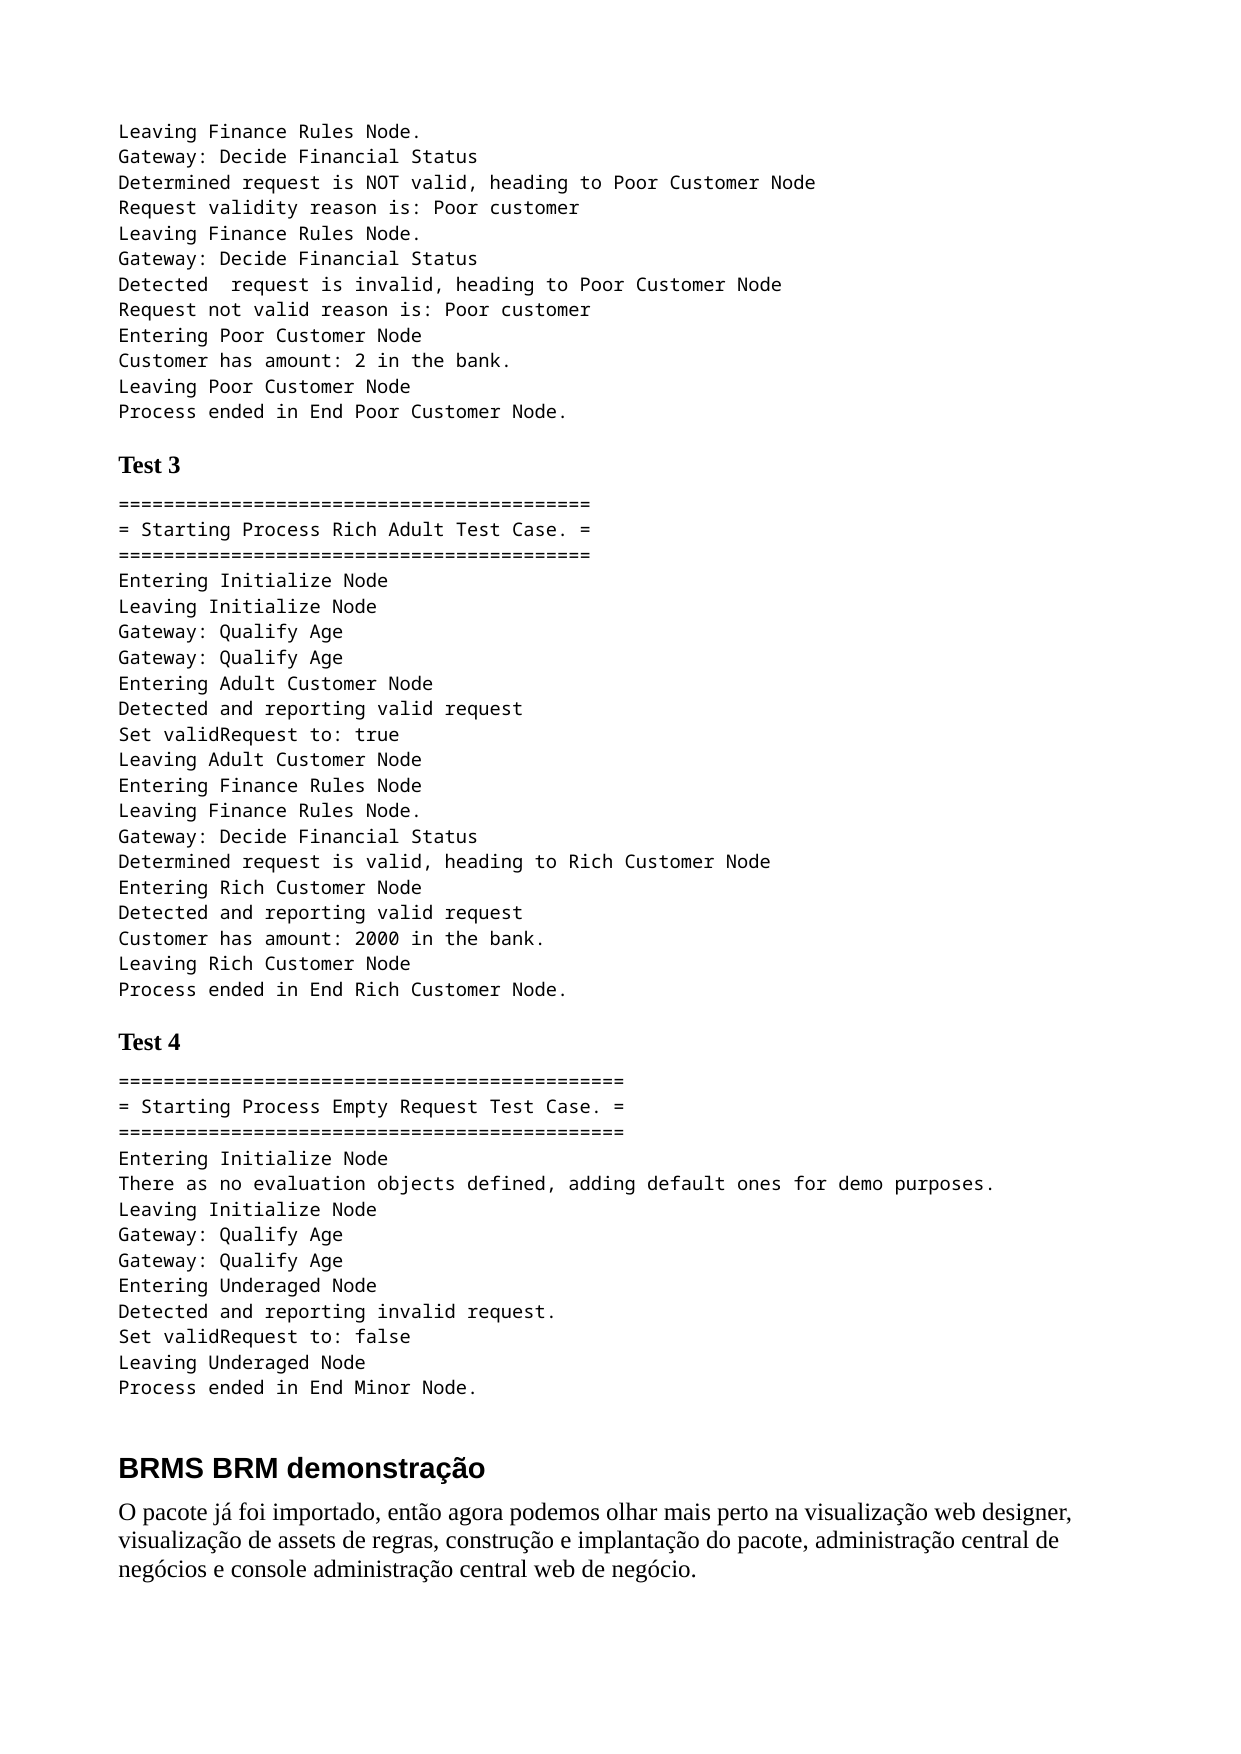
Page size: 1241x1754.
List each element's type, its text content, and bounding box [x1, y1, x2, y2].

text Request validity reason is: Poor customer [118, 195, 1122, 220]
text ============================================= [118, 1119, 1122, 1145]
text Entering Adult Customer Node [118, 670, 1122, 695]
text Process ended in End Minor Node. [118, 1374, 1122, 1400]
text = Starting Process Rich Adult Test Case. = [118, 517, 1122, 542]
text Entering Initialize Node [118, 568, 1122, 593]
text Detected and reporting valid request [118, 695, 1122, 721]
text Leaving Underaged Node [118, 1349, 1122, 1374]
text Gateway: Decide Financial Status [118, 246, 1122, 271]
text Leaving Adult Customer Node [118, 746, 1122, 772]
text Leaving Initialize Node [118, 593, 1122, 619]
text Entering Poor Customer Node [118, 322, 1122, 348]
text ========================================== [118, 491, 1122, 517]
text Detected and reporting invalid request. [118, 1298, 1122, 1323]
text Detected request is invalid, heading to Poor Customer Node [118, 271, 1122, 297]
text Set validRequest to: false [118, 1323, 1122, 1349]
text Leaving Initialize Node [118, 1196, 1122, 1221]
text Request not valid reason is: Poor customer [118, 297, 1122, 322]
text ========================================== [118, 542, 1122, 568]
text Test 4 [118, 1027, 1122, 1056]
text Gateway: Decide Financial Status [118, 823, 1122, 848]
text Determined request is NOT valid, heading to Poor Customer Node [118, 169, 1122, 195]
text Detected and reporting valid request [118, 899, 1122, 925]
text Leaving Poor Customer Node [118, 373, 1122, 399]
text Leaving Finance Rules Node. [118, 220, 1122, 246]
text Gateway: Qualify Age [118, 644, 1122, 670]
text Test 3 [118, 450, 1122, 479]
text Process ended in End Rich Customer Node. [118, 976, 1122, 1002]
text There as no evaluation objects defined, adding default ones for demo purposes. [118, 1170, 1122, 1196]
text Gateway: Qualify Age [118, 619, 1122, 644]
text Entering Finance Rules Node [118, 772, 1122, 797]
text Leaving Finance Rules Node. [118, 118, 1122, 144]
text Gateway: Decide Financial Status [118, 144, 1122, 169]
text Process ended in End Poor Customer Node. [118, 399, 1122, 424]
text Determined request is valid, heading to Rich Customer Node [118, 848, 1122, 874]
text Leaving Finance Rules Node. [118, 797, 1122, 823]
text Customer has amount: 2 in the bank. [118, 348, 1122, 373]
text O pacote já foi importado, então agora podemos olhar mais perto na visualização web designer, visualização de assets de regras, construção e implantação do pacote, administração central de negócios e console administração central web de negócio. [118, 1497, 1122, 1583]
subtitle BRMS BRM demonstração [118, 1451, 1122, 1484]
text Customer has amount: 2000 in the bank. [118, 925, 1122, 951]
text Set validRequest to: true [118, 721, 1122, 746]
text Entering Underaged Node [118, 1272, 1122, 1298]
text ============================================= [118, 1068, 1122, 1094]
text Entering Initialize Node [118, 1145, 1122, 1170]
text Gateway: Qualify Age [118, 1247, 1122, 1272]
text = Starting Process Empty Request Test Case. = [118, 1094, 1122, 1119]
text Leaving Rich Customer Node [118, 951, 1122, 976]
text Entering Rich Customer Node [118, 874, 1122, 899]
text Gateway: Qualify Age [118, 1221, 1122, 1247]
